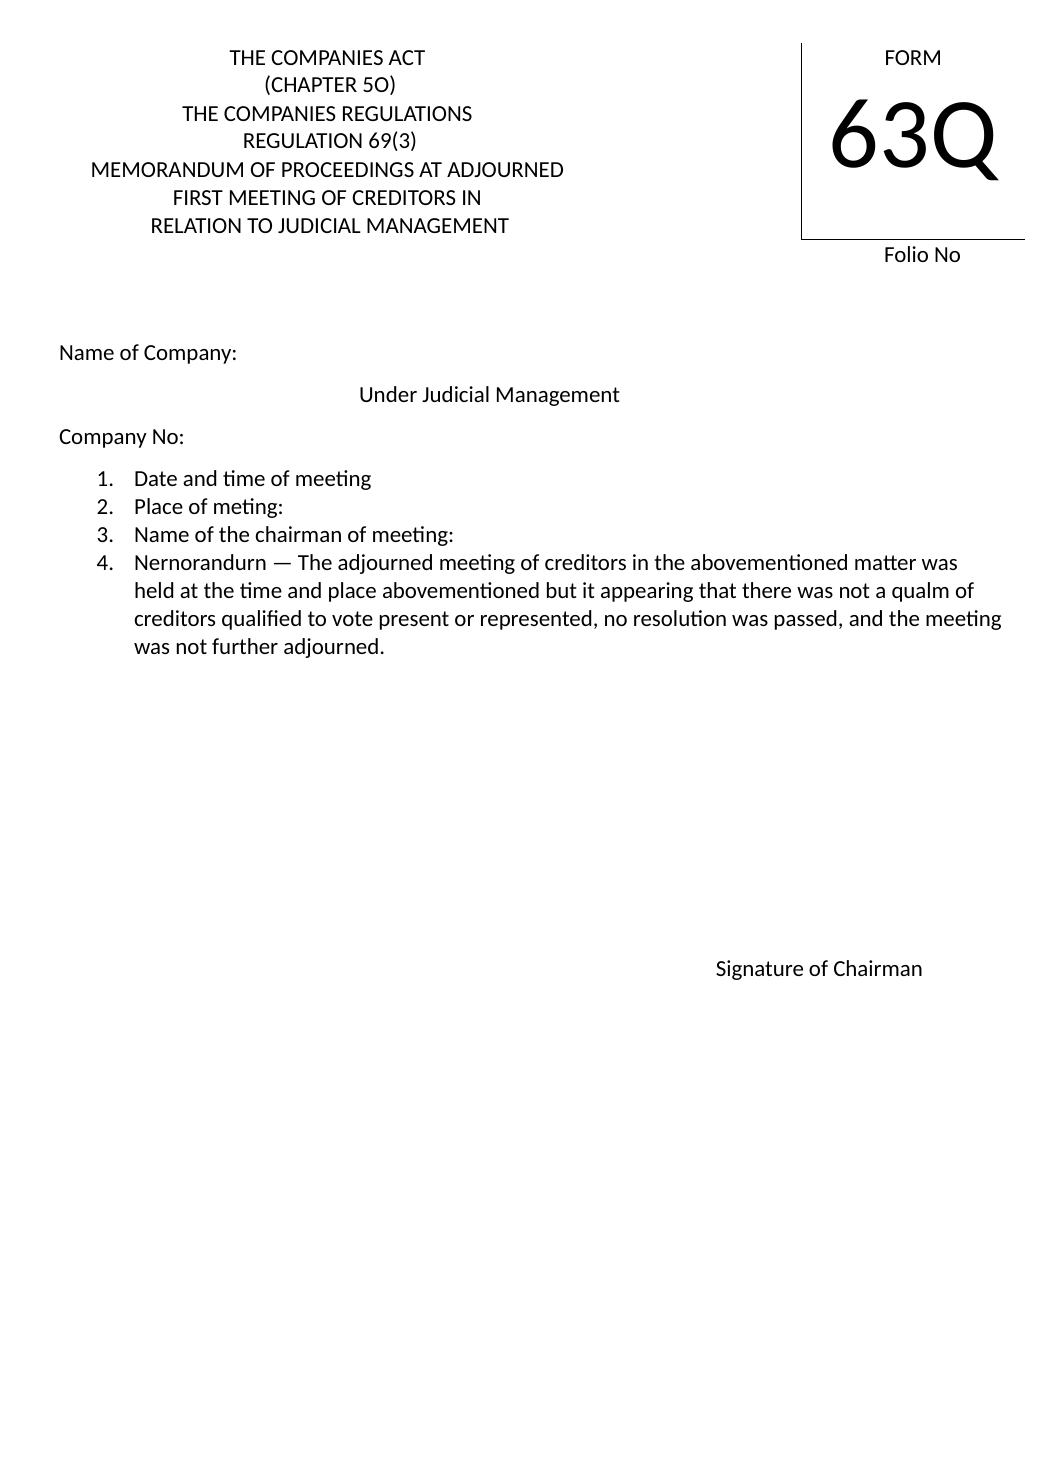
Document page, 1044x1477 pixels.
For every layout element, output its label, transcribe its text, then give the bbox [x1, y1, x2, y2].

list Date and time of meeting [96, 464, 1003, 492]
list Nernorandurn — The adjourned meeting of creditors in the abovementioned matter was held at the time and place abovementioned but it appearing that there was not a qualm of creditors qualified to vote present or represented, no resolution was passed, and the meeting was not further adjourned. [96, 548, 1003, 660]
text Company No: [59, 422, 1003, 450]
table_header [612, 43, 801, 239]
text Folio No [59, 240, 1003, 268]
text Signature of Chairman [59, 954, 1003, 982]
list Place of meting: [96, 492, 1003, 520]
text Name of Company: [59, 338, 1003, 366]
table_header FORM 63Q [802, 43, 1024, 239]
list Name of the chairman of meeting: [96, 520, 1003, 548]
text Under Judicial Management [59, 380, 1003, 408]
table_header THE COMPANIES ACT (CHAPTER 5O) THE COMPANIES REGULATIONS REGULATION 69(3) MEMORANDUM OF PROCEEDINGS AT ADJOURNED FIRST MEETING OF CREDITORS IN RELATION TO JUDICIAL MANAGEMENT [48, 43, 612, 239]
